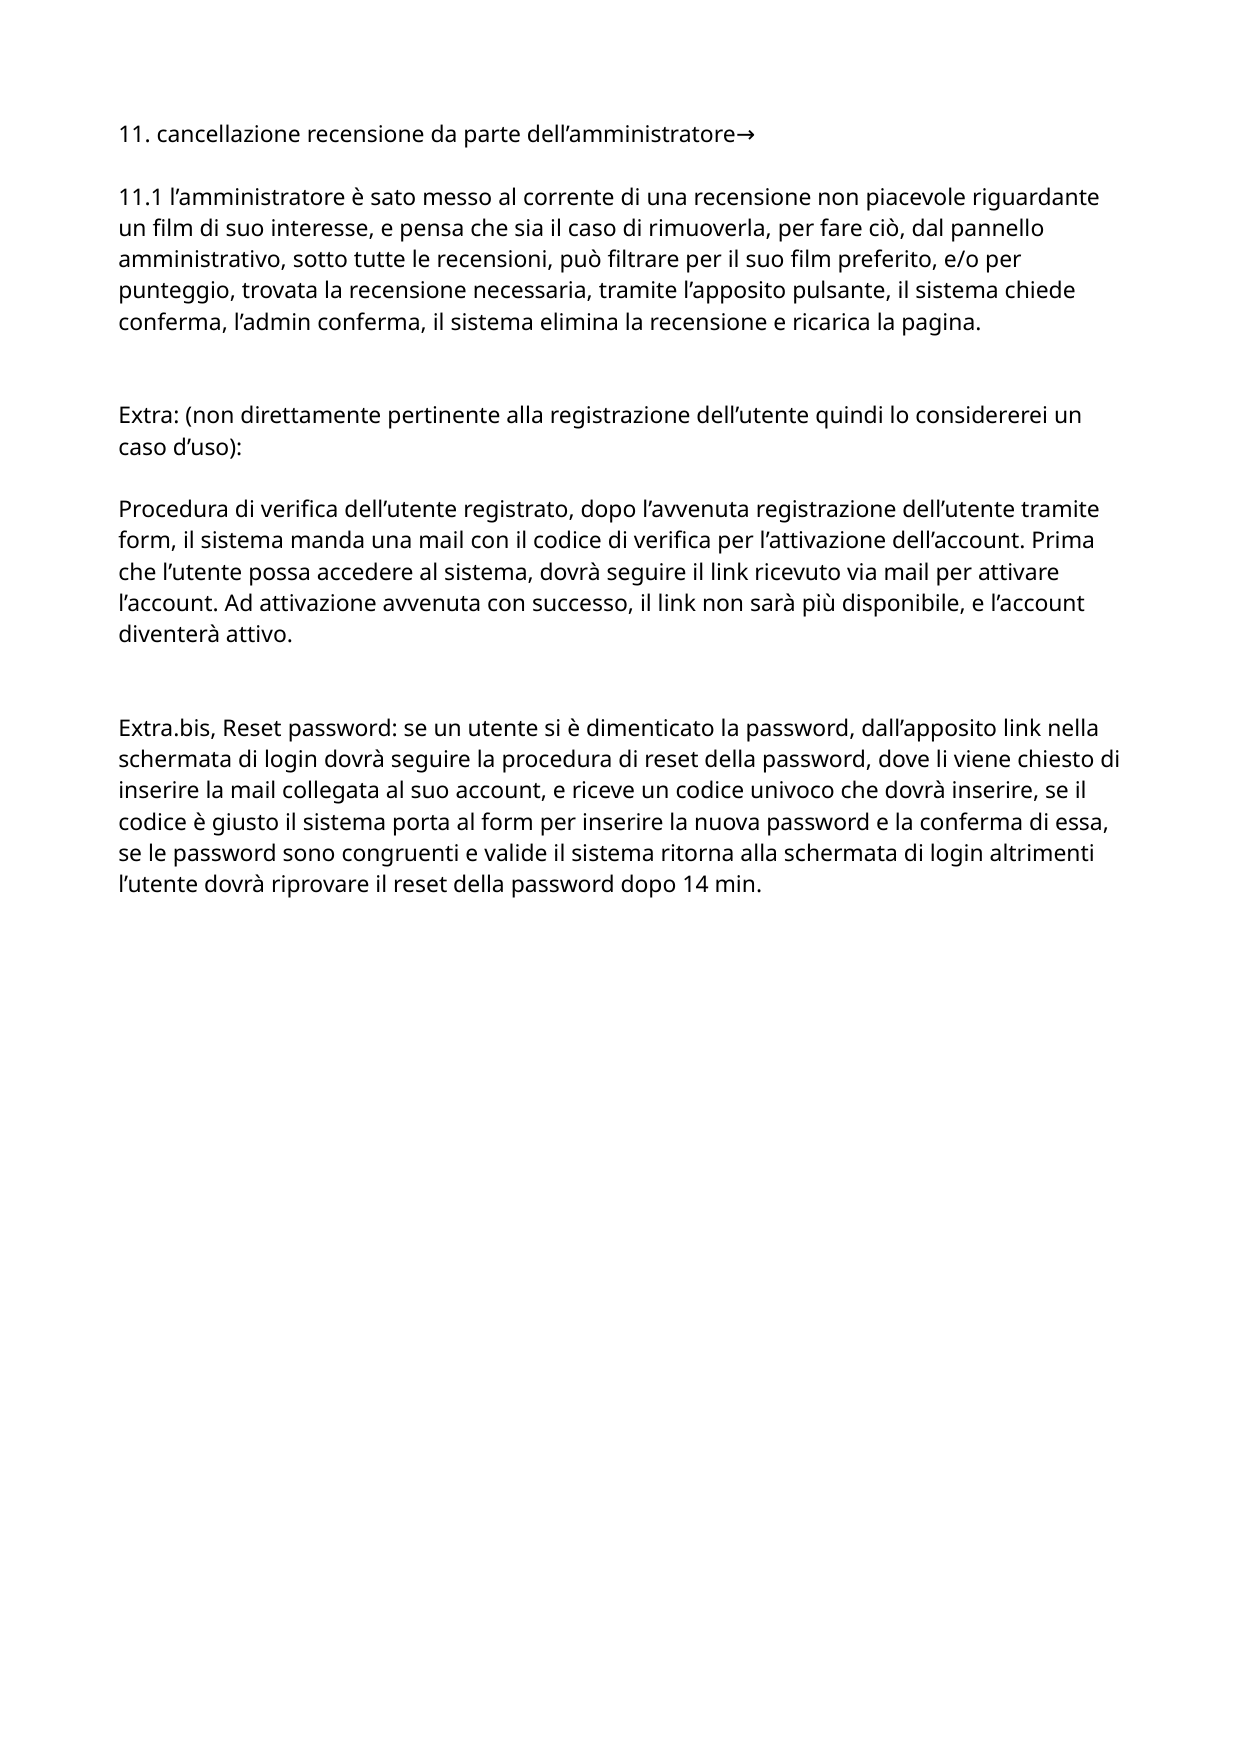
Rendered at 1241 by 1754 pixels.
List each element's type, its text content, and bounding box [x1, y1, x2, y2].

text 11.1 l’amministratore è sato messo al corrente di una recensione non piacevole riguardante un film di suo interesse, e pensa che sia il caso di rimuoverla, per fare ciò, dal pannello amministrativo, sotto tutte le recensioni, può filtrare per il suo film preferito, e/o per punteggio, trovata la recensione necessaria, tramite l’apposito pulsante, il sistema chiede conferma, l’admin conferma, il sistema elimina la recensione e ricarica la pagina. [118, 181, 1122, 337]
text Extra.bis, Reset password: se un utente si è dimenticato la password, dall’apposito link nella schermata di login dovrà seguire la procedura di reset della password, dove li viene chiesto di inserire la mail collegata al suo account, e riceve un codice univoco che dovrà inserire, se il codice è giusto il sistema porta al form per inserire la nuova password e la conferma di essa, se le password sono congruenti e valide il sistema ritorna alla schermata di login altrimenti l’utente dovrà riprovare il reset della password dopo 14 min. [118, 712, 1122, 899]
text Procedura di verifica dell’utente registrato, dopo l’avvenuta registrazione dell’utente tramite form, il sistema manda una mail con il codice di verifica per l’attivazione dell’account. Prima che l’utente possa accedere al sistema, dovrà seguire il link ricevuto via mail per attivare l’account. Ad attivazione avvenuta con successo, il link non sarà più disponibile, e l’account diventerà attivo. [118, 493, 1122, 649]
text 11. cancellazione recensione da parte dell’amministratore→ [118, 118, 1122, 149]
text Extra: (non direttamente pertinente alla registrazione dell’utente quindi lo considererei un caso d’uso): [118, 399, 1122, 462]
